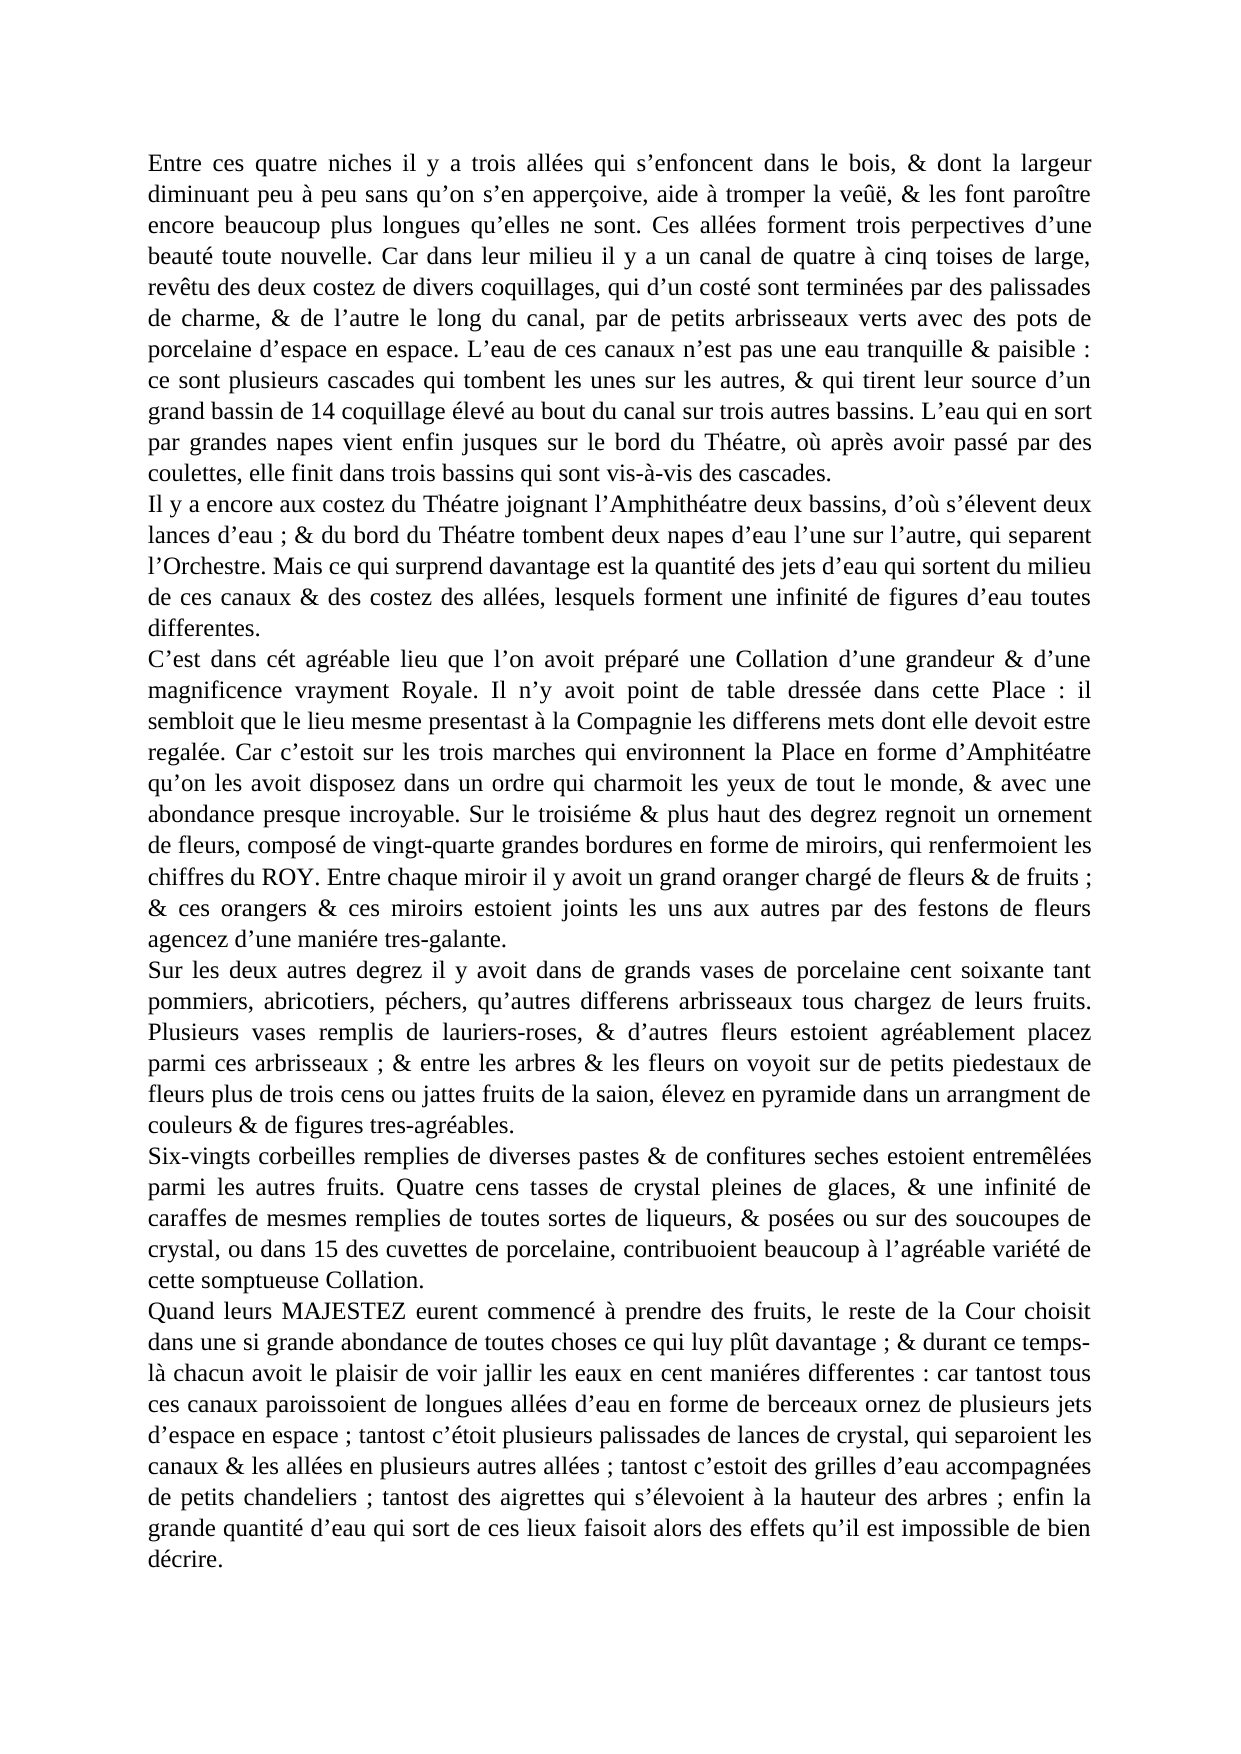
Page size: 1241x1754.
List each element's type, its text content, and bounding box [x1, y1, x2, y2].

text Quand leurs MAJESTEZ eurent commencé à prendre des fruits, le reste de la Cour choisit dans une si grande abondance de toutes choses ce qui luy plût davantage ; & durant ce temps-là chacun avoit le plaisir de voir jallir les eaux en cent maniéres differentes : car tantost tous ces canaux paroissoient de longues allées d’eau en forme de berceaux ornez de plusieurs jets d’espace en espace ; tantost c’étoit plusieurs palissades de lances de crystal, qui separoient les canaux & les allées en plusieurs autres allées ; tantost c’estoit des grilles d’eau accompagnées de petits chandeliers ; tantost des aigrettes qui s’élevoient à la hauteur des arbres ; enfin la grande quantité d’eau qui sort de ces lieux faisoit alors des effets qu’il est impossible de bien décrire. [148, 1296, 1093, 1573]
text Six-vingts corbeilles remplies de diverses pastes & de confitures seches estoient entremêlées parmi les autres fruits. Quatre cens tasses de crystal pleines de glaces, & une infinité de caraffes de mesmes remplies de toutes sortes de liqueurs, & posées ou sur des soucoupes de crystal, ou dans 15 des cuvettes de porcelaine, contribuoient beaucoup à l’agréable variété de cette somptueuse Collation. [148, 1141, 1093, 1294]
text Il y a encore aux costez du Théatre joignant l’Amphithéatre deux bassins, d’où s’élevent deux lances d’eau ; & du bord du Théatre tombent deux napes d’eau l’une sur l’autre, qui separent l’Orchestre. Mais ce qui surprend davantage est la quantité des jets d’eau qui sortent du milieu de ces canaux & des costez des allées, lesquels forment une infinité de figures d’eau toutes differentes. [148, 489, 1093, 642]
text Entre ces quatre niches il y a trois allées qui s’enfoncent dans le bois, & dont la largeur diminuant peu à peu sans qu’on s’en apperçoive, aide à tromper la veûë, & les font paroître encore beaucoup plus longues qu’elles ne sont. Ces allées forment trois perpectives d’une beauté toute nouvelle. Car dans leur milieu il y a un canal de quatre à cinq toises de large, revêtu des deux costez de divers coquillages, qui d’un costé sont terminées par des palissades de charme, & de l’autre le long du canal, par de petits arbrisseaux verts avec des pots de porcelaine d’espace en espace. L’eau de ces canaux n’est pas une eau tranquille & paisible : ce sont plusieurs cascades qui tombent les unes sur les autres, & qui tirent leur source d’un grand bassin de 14 coquillage élevé au bout du canal sur trois autres bassins. L’eau qui en sort par grandes napes vient enfin jusques sur le bord du Théatre, où après avoir passé par des coulettes, elle finit dans trois bassins qui sont vis-à-vis des cascades. [148, 148, 1093, 487]
text Sur les deux autres degrez il y avoit dans de grands vases de porcelaine cent soixante tant pommiers, abricotiers, péchers, qu’autres differens arbrisseaux tous chargez de leurs fruits. Plusieurs vases remplis de lauriers-roses, & d’autres fleurs estoient agréablement placez parmi ces arbrisseaux ; & entre les arbres & les fleurs on voyoit sur de petits piedestaux de fleurs plus de trois cens ou jattes fruits de la saion, élevez en pyramide dans un arrangment de couleurs & de figures tres-agréables. [148, 955, 1093, 1139]
text C’est dans cét agréable lieu que l’on avoit préparé une Collation d’une grandeur & d’une magnificence vrayment Royale. Il n’y avoit point de table dressée dans cette Place : il sembloit que le lieu mesme presentast à la Compagnie les differens mets dont elle devoit estre regalée. Car c’estoit sur les trois marches qui environnent la Place en forme d’Amphitéatre qu’on les avoit disposez dans un ordre qui charmoit les yeux de tout le monde, & avec une abondance presque incroyable. Sur le troisiéme & plus haut des degrez regnoit un ornement de fleurs, composé de vingt-quarte grandes bordures en forme de miroirs, qui renfermoient les chiffres du ROY. Entre chaque miroir il y avoit un grand oranger chargé de fleurs & de fruits ; & ces orangers & ces miroirs estoient joints les uns aux autres par des festons de fleurs agencez d’une maniére tres-galante. [148, 644, 1093, 952]
